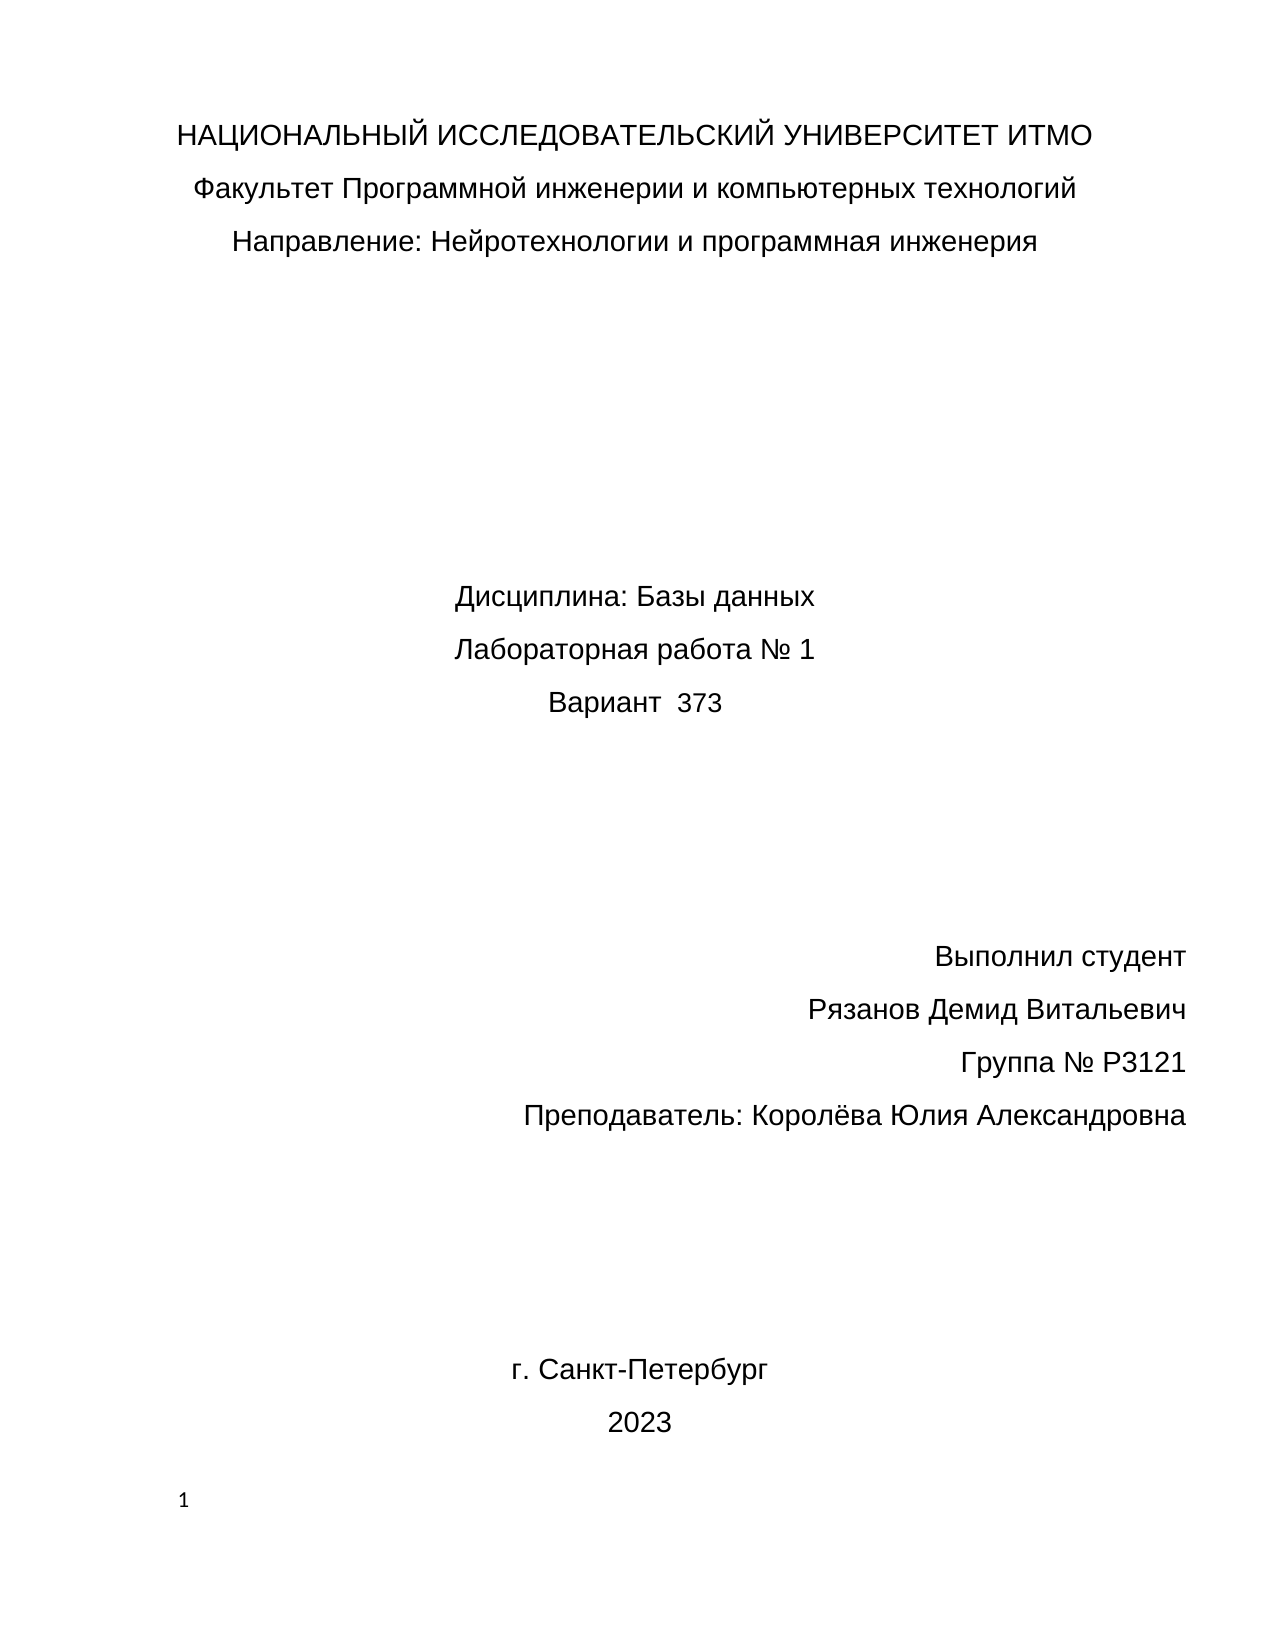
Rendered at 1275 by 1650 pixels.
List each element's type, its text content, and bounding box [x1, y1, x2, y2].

text Выполнил студент [83, 939, 1186, 973]
text 2023 [93, 1405, 1186, 1438]
text Группа № Р3121 [83, 1045, 1186, 1078]
text Вариант 373 [83, 685, 1186, 718]
text Преподаватель: Королёва Юлия Александровна [83, 1098, 1186, 1131]
text Направление: Нейротехнологии и программная инженерия [83, 224, 1186, 257]
text Лабораторная работа № 1 [83, 632, 1186, 665]
text Дисциплина: Базы данных [83, 579, 1186, 613]
text НАЦИОНАЛЬНЫЙ ИССЛЕДОВАТЕЛЬСКИЙ УНИВЕРСИТЕТ ИТМО [83, 118, 1186, 152]
text Рязанов Демид Витальевич [83, 992, 1186, 1026]
text г. Санкт-Петербург [93, 1352, 1186, 1386]
text Факультет Программной инженерии и компьютерных технологий [83, 171, 1186, 204]
